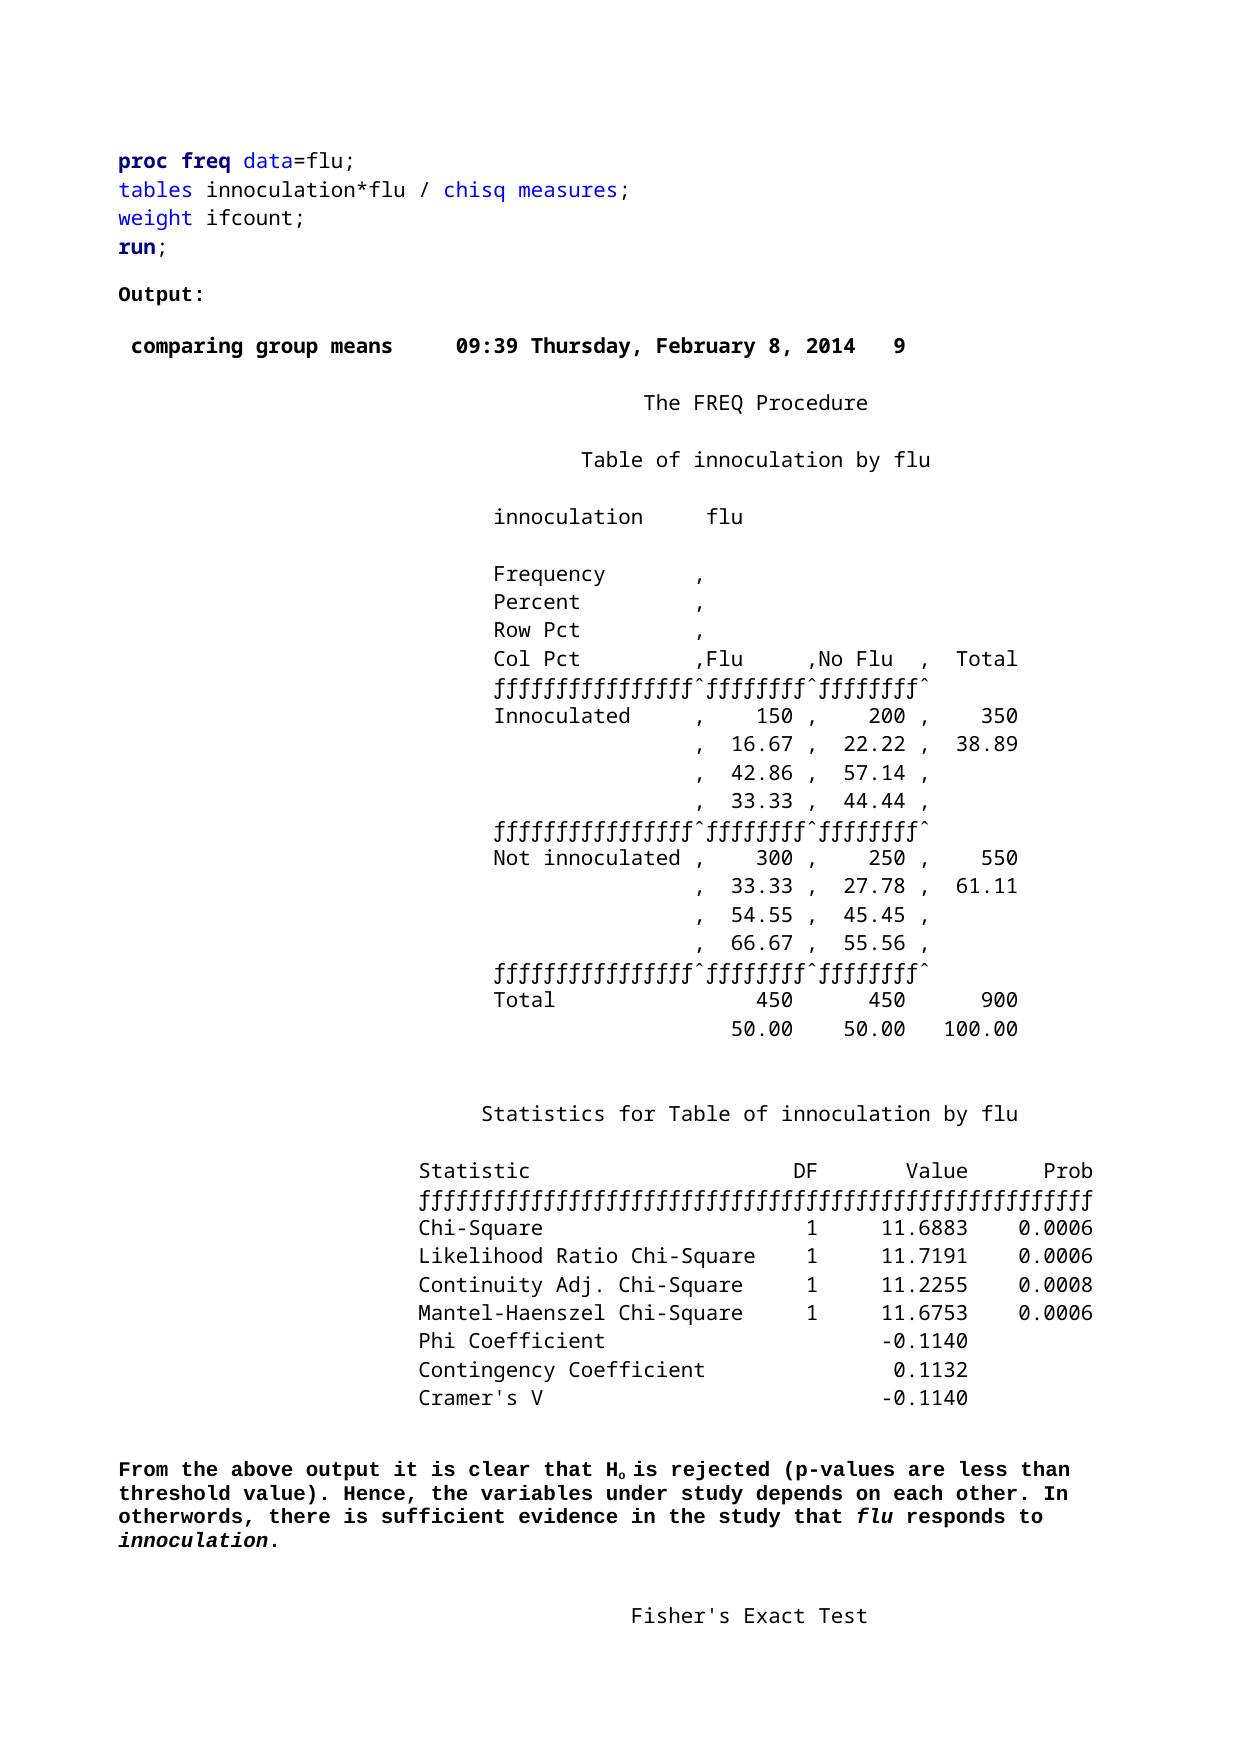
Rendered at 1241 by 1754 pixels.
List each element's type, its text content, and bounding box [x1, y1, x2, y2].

text Mantel-Haenszel Chi-Square 1 11.6753 0.0006 [118, 1298, 1122, 1327]
text proc freq data=flu; [118, 147, 1122, 175]
text ‚ 16.67 ‚ 22.22 ‚ 38.89 [118, 729, 1122, 758]
text Output: [118, 284, 1122, 308]
text Total 450 450 900 [118, 985, 1122, 1014]
text ‚ 42.86 ‚ 57.14 ‚ [118, 758, 1122, 786]
text ƒƒƒƒƒƒƒƒƒƒƒƒƒƒƒƒƒƒƒƒƒƒƒƒƒƒƒƒƒƒƒƒƒƒƒƒƒƒƒƒƒƒƒƒƒƒƒƒƒƒƒƒƒƒ [118, 1184, 1122, 1213]
text run; [118, 232, 1122, 260]
text ƒƒƒƒƒƒƒƒƒƒƒƒƒƒƒƒˆƒƒƒƒƒƒƒƒˆƒƒƒƒƒƒƒƒˆ [118, 672, 1122, 701]
text 50.00 50.00 100.00 [118, 1014, 1122, 1042]
text From the above output it is clear that Ho is rejected (p-values are less than threshold value). Hence, the variables under study depends on each other. In otherwords, there is sufficient evidence in the study that flu responds to innoculation. [118, 1459, 1122, 1554]
text Frequency ‚ [118, 559, 1122, 587]
text innoculation flu [118, 502, 1122, 530]
text Statistic DF Value Prob [118, 1156, 1122, 1184]
text Continuity Adj. Chi-Square 1 11.2255 0.0008 [118, 1270, 1122, 1298]
text Col Pct ‚Flu ‚No Flu ‚ Total [118, 644, 1122, 672]
text Innoculated ‚ 150 ‚ 200 ‚ 350 [118, 701, 1122, 729]
text ƒƒƒƒƒƒƒƒƒƒƒƒƒƒƒƒˆƒƒƒƒƒƒƒƒˆƒƒƒƒƒƒƒƒˆ [118, 957, 1122, 985]
text Phi Coefficient -0.1140 [118, 1327, 1122, 1355]
text Likelihood Ratio Chi-Square 1 11.7191 0.0006 [118, 1241, 1122, 1270]
text weight ifcount; [118, 203, 1122, 232]
text Table of innoculation by flu [118, 445, 1122, 473]
text Cramer's V -0.1140 [118, 1383, 1122, 1412]
text The FREQ Procedure [118, 388, 1122, 417]
text comparing group means 09:39 Thursday, February 8, 2014 9 [118, 331, 1122, 360]
text ƒƒƒƒƒƒƒƒƒƒƒƒƒƒƒƒˆƒƒƒƒƒƒƒƒˆƒƒƒƒƒƒƒƒˆ [118, 815, 1122, 843]
text tables innoculation*flu / chisq measures; [118, 175, 1122, 203]
text Chi-Square 1 11.6883 0.0006 [118, 1213, 1122, 1241]
text ‚ 66.67 ‚ 55.56 ‚ [118, 928, 1122, 957]
text ‚ 33.33 ‚ 27.78 ‚ 61.11 [118, 872, 1122, 900]
text Fisher's Exact Test [118, 1601, 1122, 1629]
text Statistics for Table of innoculation by flu [118, 1099, 1122, 1127]
text Not innoculated ‚ 300 ‚ 250 ‚ 550 [118, 843, 1122, 872]
text ‚ 33.33 ‚ 44.44 ‚ [118, 786, 1122, 815]
text Row Pct ‚ [118, 616, 1122, 644]
text ‚ 54.55 ‚ 45.45 ‚ [118, 900, 1122, 928]
text Percent ‚ [118, 587, 1122, 616]
text Contingency Coefficient 0.1132 [118, 1355, 1122, 1383]
